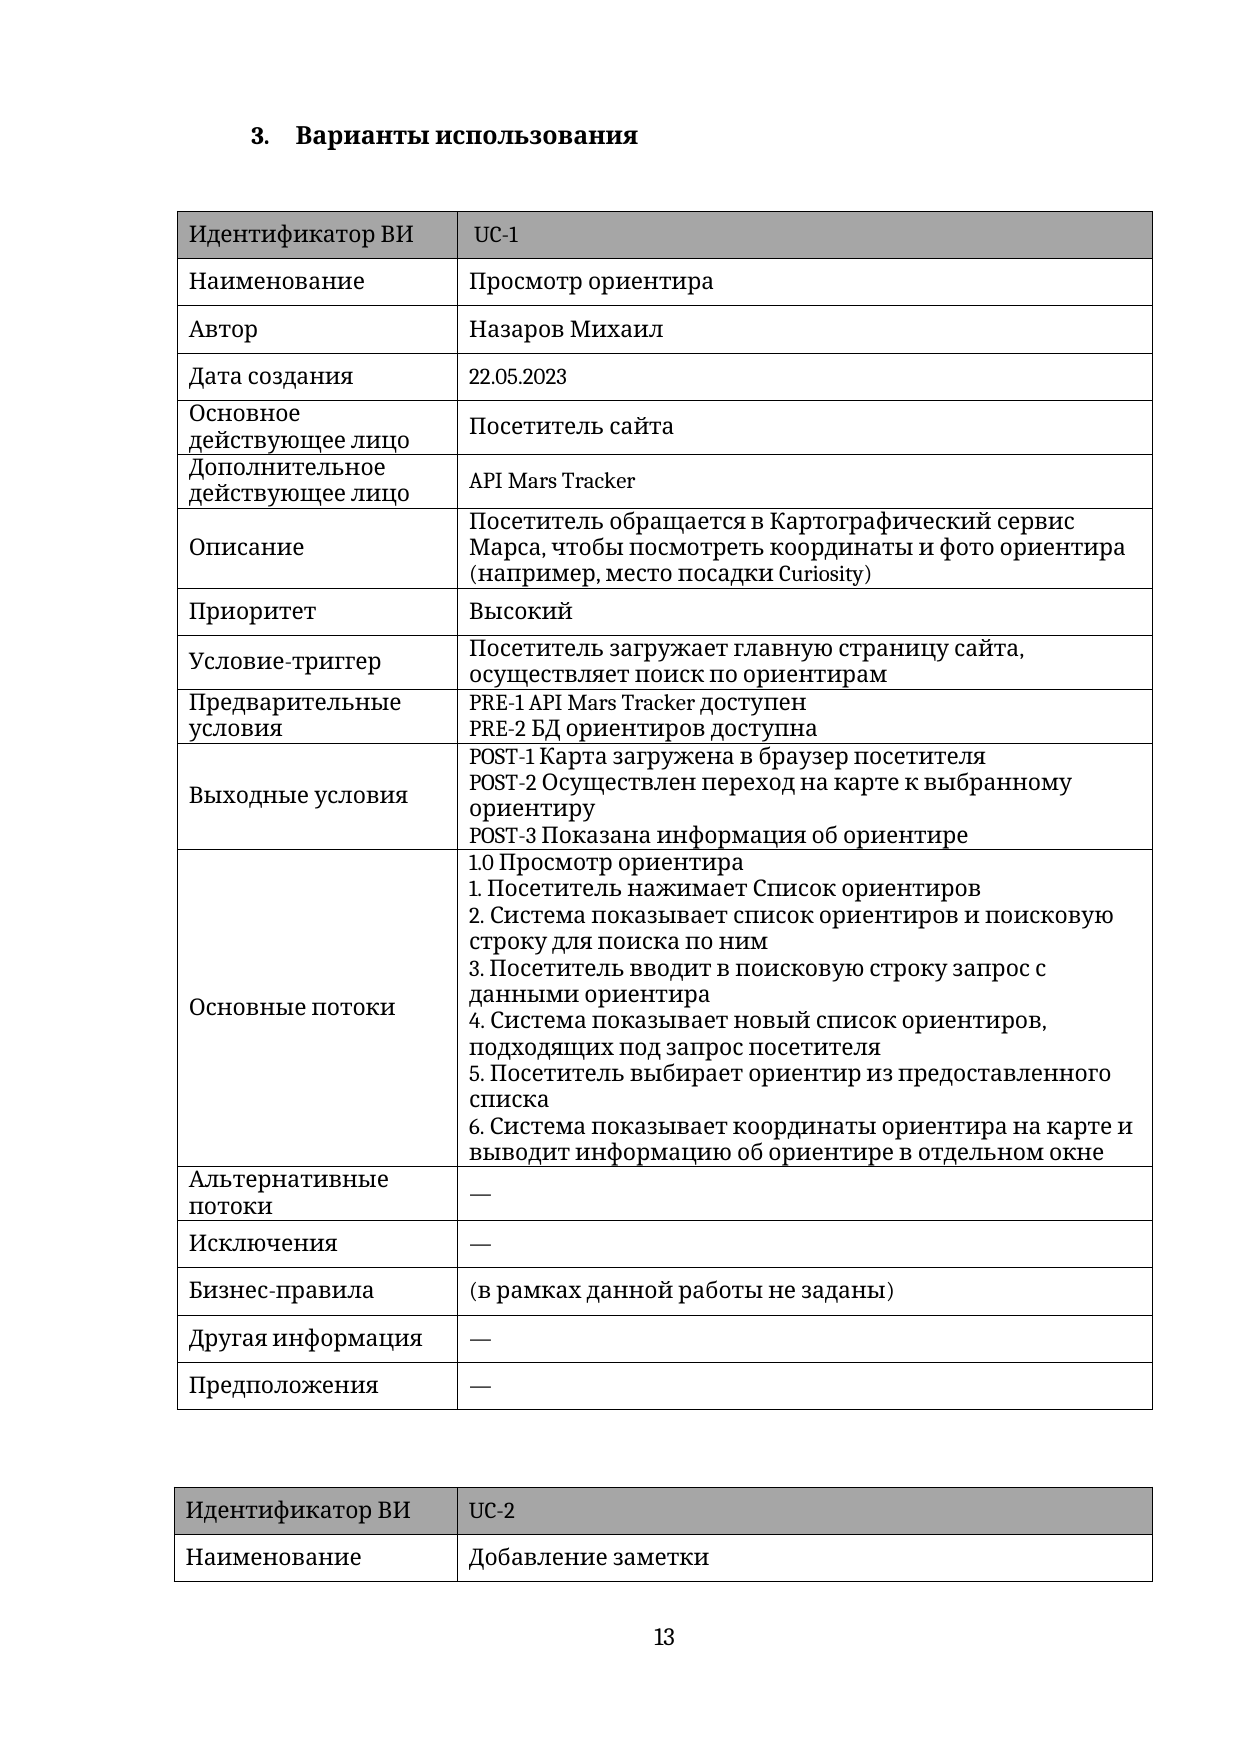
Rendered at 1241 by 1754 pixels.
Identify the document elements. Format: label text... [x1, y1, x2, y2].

table_cell Дополнительное действующее лицо [178, 455, 457, 507]
table_cell Дата создания [178, 354, 457, 400]
table_cell Высокий [458, 589, 1152, 635]
table_cell Предварительные условия [178, 690, 457, 742]
table_cell Добавление заметки [458, 1535, 1152, 1581]
table_cell Основные потоки [178, 850, 457, 1166]
table_cell 1.0 Просмотр ориентира 1. Посетитель нажимает Список ориентиров 2. Система показывает список ориентиров и поисковую строку для поиска по ним 3. Посетитель вводит в поисковую строку запрос с данными ориентира 4. Система показывает новый список ориентиров, подходящих под запрос посетителя 5. Посетитель выбирает ориентир из предоставленного списка 6. Система показывает координаты ориентира на карте и выводит информацию об ориентире в отдельном окне [458, 850, 1152, 1166]
table_cell Предположения [178, 1363, 457, 1409]
table_cell Бизнес-правила [178, 1268, 457, 1314]
table_cell Описание [178, 509, 457, 588]
table_cell — [458, 1167, 1152, 1220]
table_cell Посетитель обращается в Картографический сервис Марса, чтобы посмотреть координаты и фото ориентира (например, место посадки Curiosity) [458, 509, 1152, 588]
table_cell Выходные условия [178, 744, 457, 849]
table_cell Основное действующее лицо [178, 401, 457, 454]
table_cell Наименование [175, 1535, 457, 1581]
table_cell Другая информация [178, 1316, 457, 1362]
table_header UC-2 [458, 1488, 1152, 1534]
table_cell Наименование [178, 259, 457, 305]
subtitle Варианты использования [251, 122, 1152, 151]
table_cell Условие-триггер [178, 636, 457, 689]
table_cell POST-1 Карта загружена в браузер посетителя POST-2 Осуществлен переход на карте к выбранному ориентиру POST-3 Показана информация об ориентире [458, 744, 1152, 849]
table_header UC-1 [458, 212, 1152, 258]
table_cell Назаров Михаил [458, 306, 1152, 353]
table_cell — [458, 1316, 1152, 1362]
table_cell — [458, 1363, 1152, 1409]
table_cell Посетитель сайта [458, 401, 1152, 454]
table_cell Посетитель загружает главную страницу сайта, осуществляет поиск по ориентирам [458, 636, 1152, 689]
table_cell (в рамках данной работы не заданы) [458, 1268, 1152, 1314]
table_cell API Mars Tracker [458, 455, 1152, 507]
table_cell Приоритет [178, 589, 457, 635]
table_cell Автор [178, 306, 457, 353]
table_cell 22.05.2023 [458, 354, 1152, 400]
table_header Идентификатор ВИ [178, 212, 457, 258]
table_cell Исключения [178, 1221, 457, 1267]
table_cell — [458, 1221, 1152, 1267]
table_cell PRE-1 API Mars Tracker доступен PRE-2 БД ориентиров доступна [458, 690, 1152, 742]
table_cell Просмотр ориентира [458, 259, 1152, 305]
table_header Идентификатор ВИ [175, 1488, 457, 1534]
table_cell Альтернативные потоки [178, 1167, 457, 1220]
